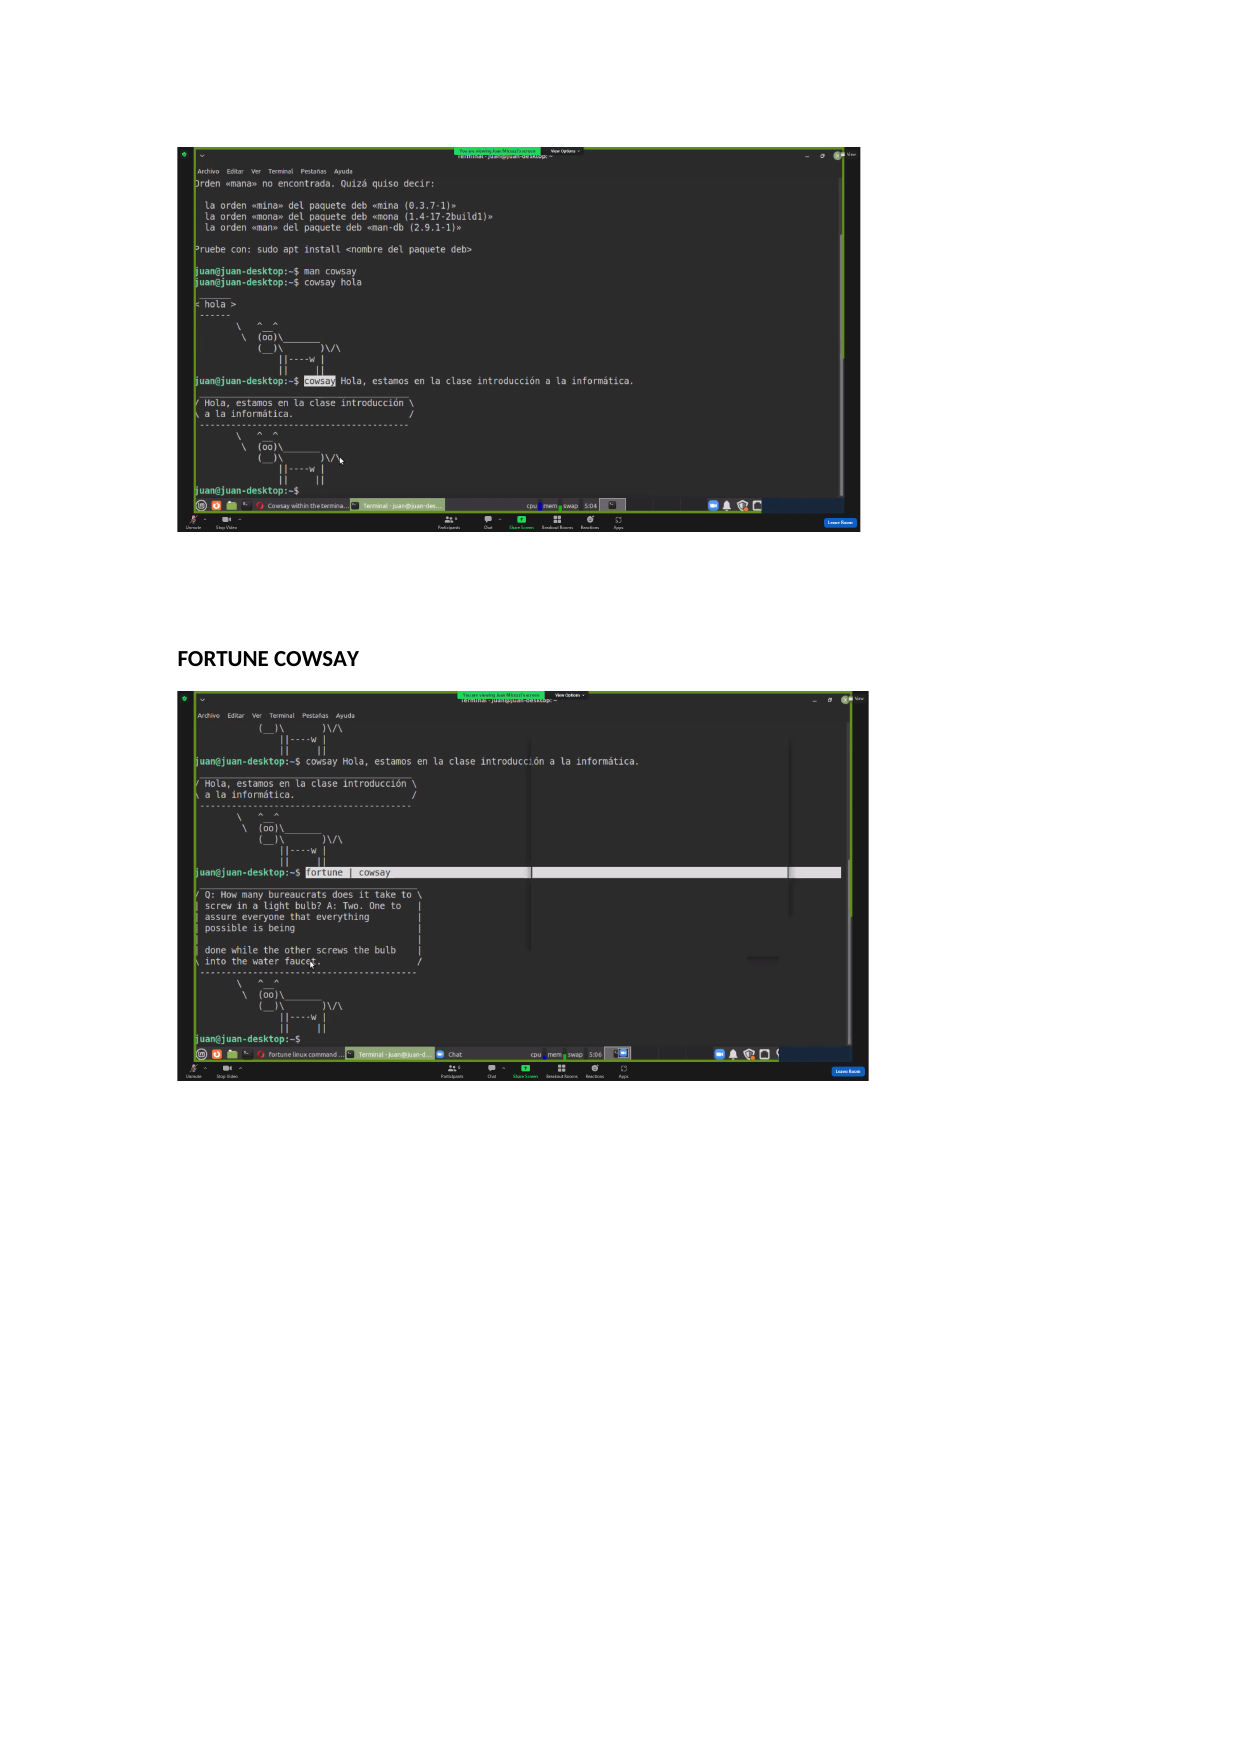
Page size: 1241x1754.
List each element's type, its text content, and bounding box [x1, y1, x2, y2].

text FORTUNE COWSAY [177, 644, 1063, 673]
picture [177, 147, 861, 532]
picture [177, 691, 869, 1081]
